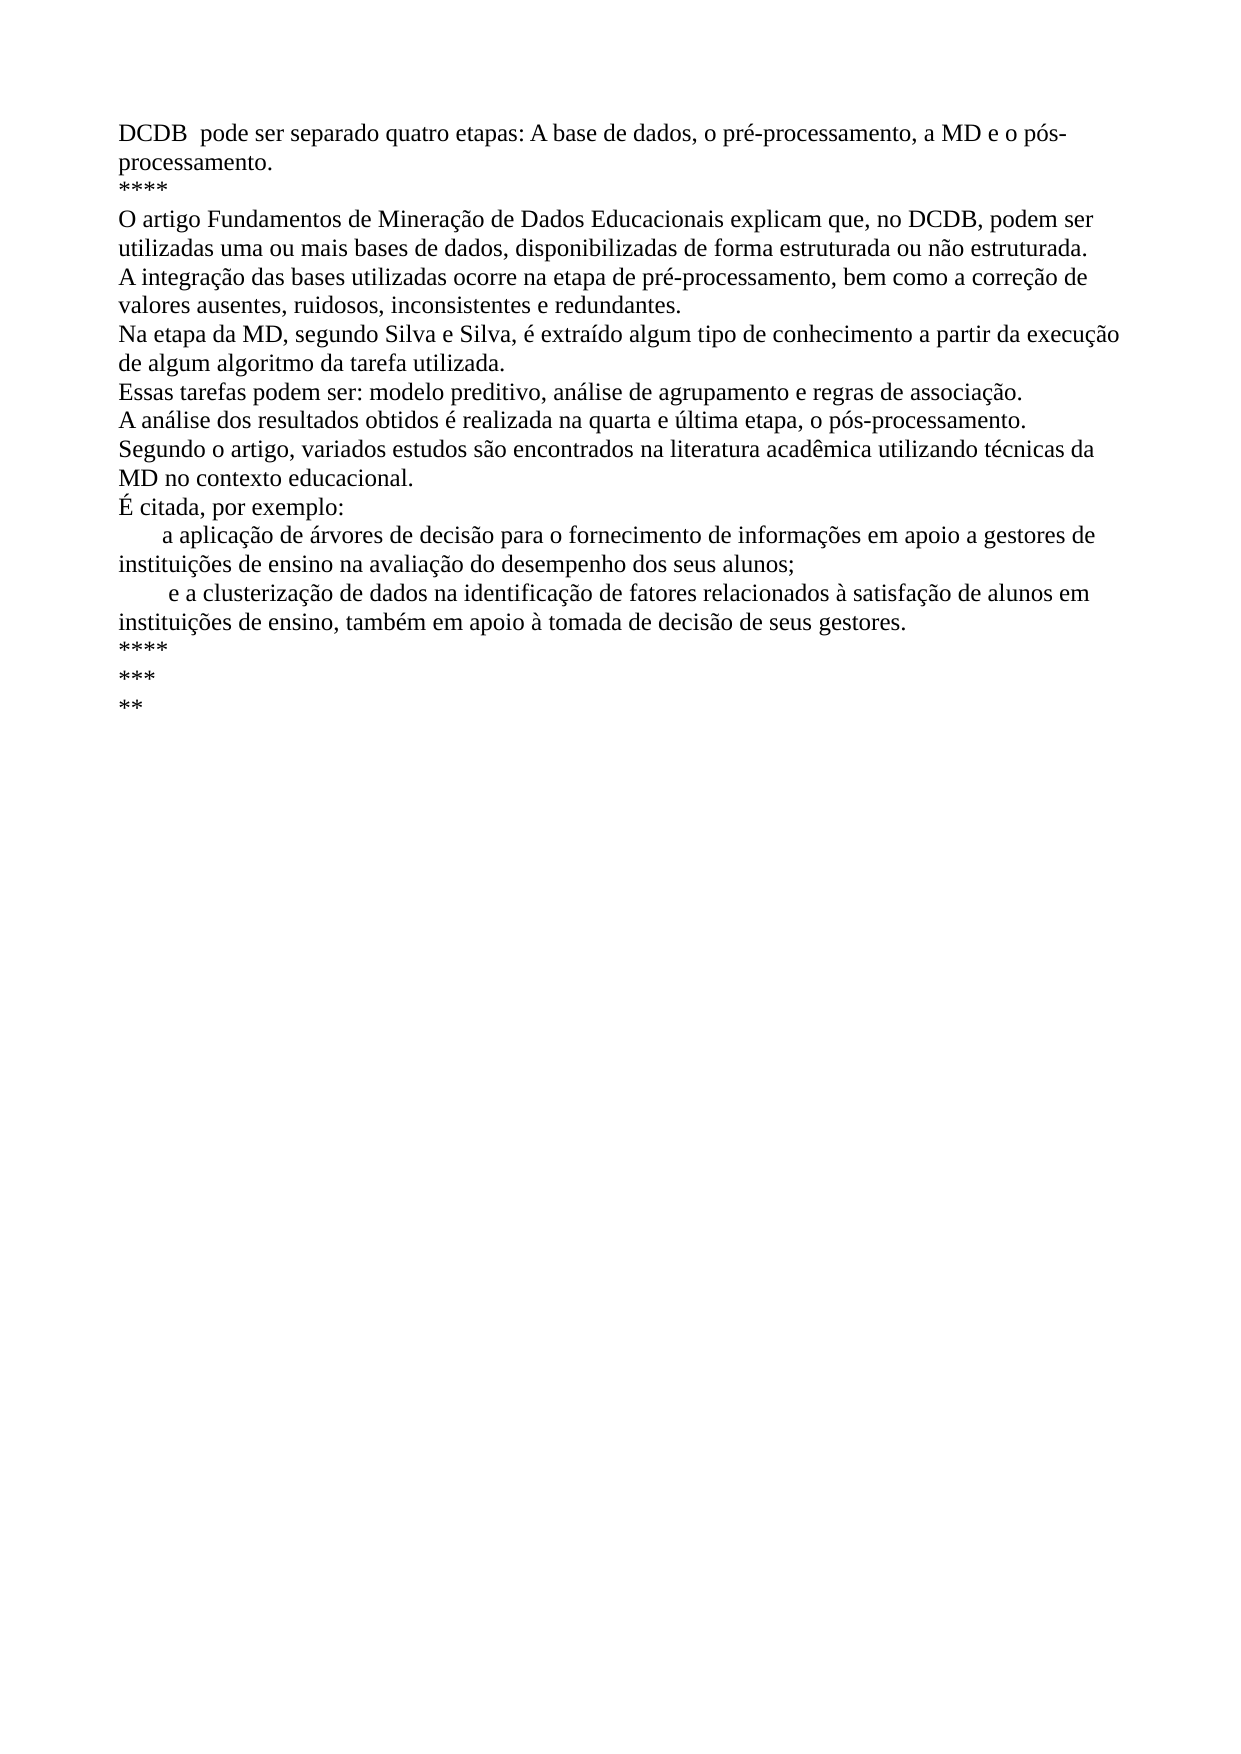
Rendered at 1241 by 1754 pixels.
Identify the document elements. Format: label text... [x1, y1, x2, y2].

text Essas tarefas podem ser: modelo preditivo, análise de agrupamento e regras de associação. [118, 377, 1122, 406]
text É citada, por exemplo: [118, 492, 1122, 521]
text DCDB pode ser separado quatro etapas: A base de dados, o pré-processamento, a MD e o pós-processamento. [118, 118, 1122, 176]
text A análise dos resultados obtidos é realizada na quarta e última etapa, o pós-processamento. [118, 406, 1122, 434]
text a aplicação de árvores de decisão para o fornecimento de informações em apoio a gestores de instituições de ensino na avaliação do desempenho dos seus alunos; [118, 521, 1122, 578]
text A integração das bases utilizadas ocorre na etapa de pré-processamento, bem como a correção de valores ausentes, ruidosos, inconsistentes e redundantes. [118, 262, 1122, 319]
text Na etapa da MD, segundo Silva e Silva, é extraído algum tipo de conhecimento a partir da execução de algum algoritmo da tarefa utilizada. [118, 319, 1122, 377]
text e a clusterização de dados na identificação de fatores relacionados à satisfação de alunos em instituições de ensino, também em apoio à tomada de decisão de seus gestores. [118, 578, 1122, 636]
text Segundo o artigo, variados estudos são encontrados na literatura acadêmica utilizando técnicas da MD no contexto educacional. [118, 434, 1122, 492]
text *** [118, 664, 1122, 693]
text **** [118, 636, 1122, 664]
text ** [118, 693, 1122, 722]
text O artigo Fundamentos de Mineração de Dados Educacionais explicam que, no DCDB, podem ser utilizadas uma ou mais bases de dados, disponibilizadas de forma estruturada ou não estruturada. [118, 204, 1122, 262]
text **** [118, 176, 1122, 204]
